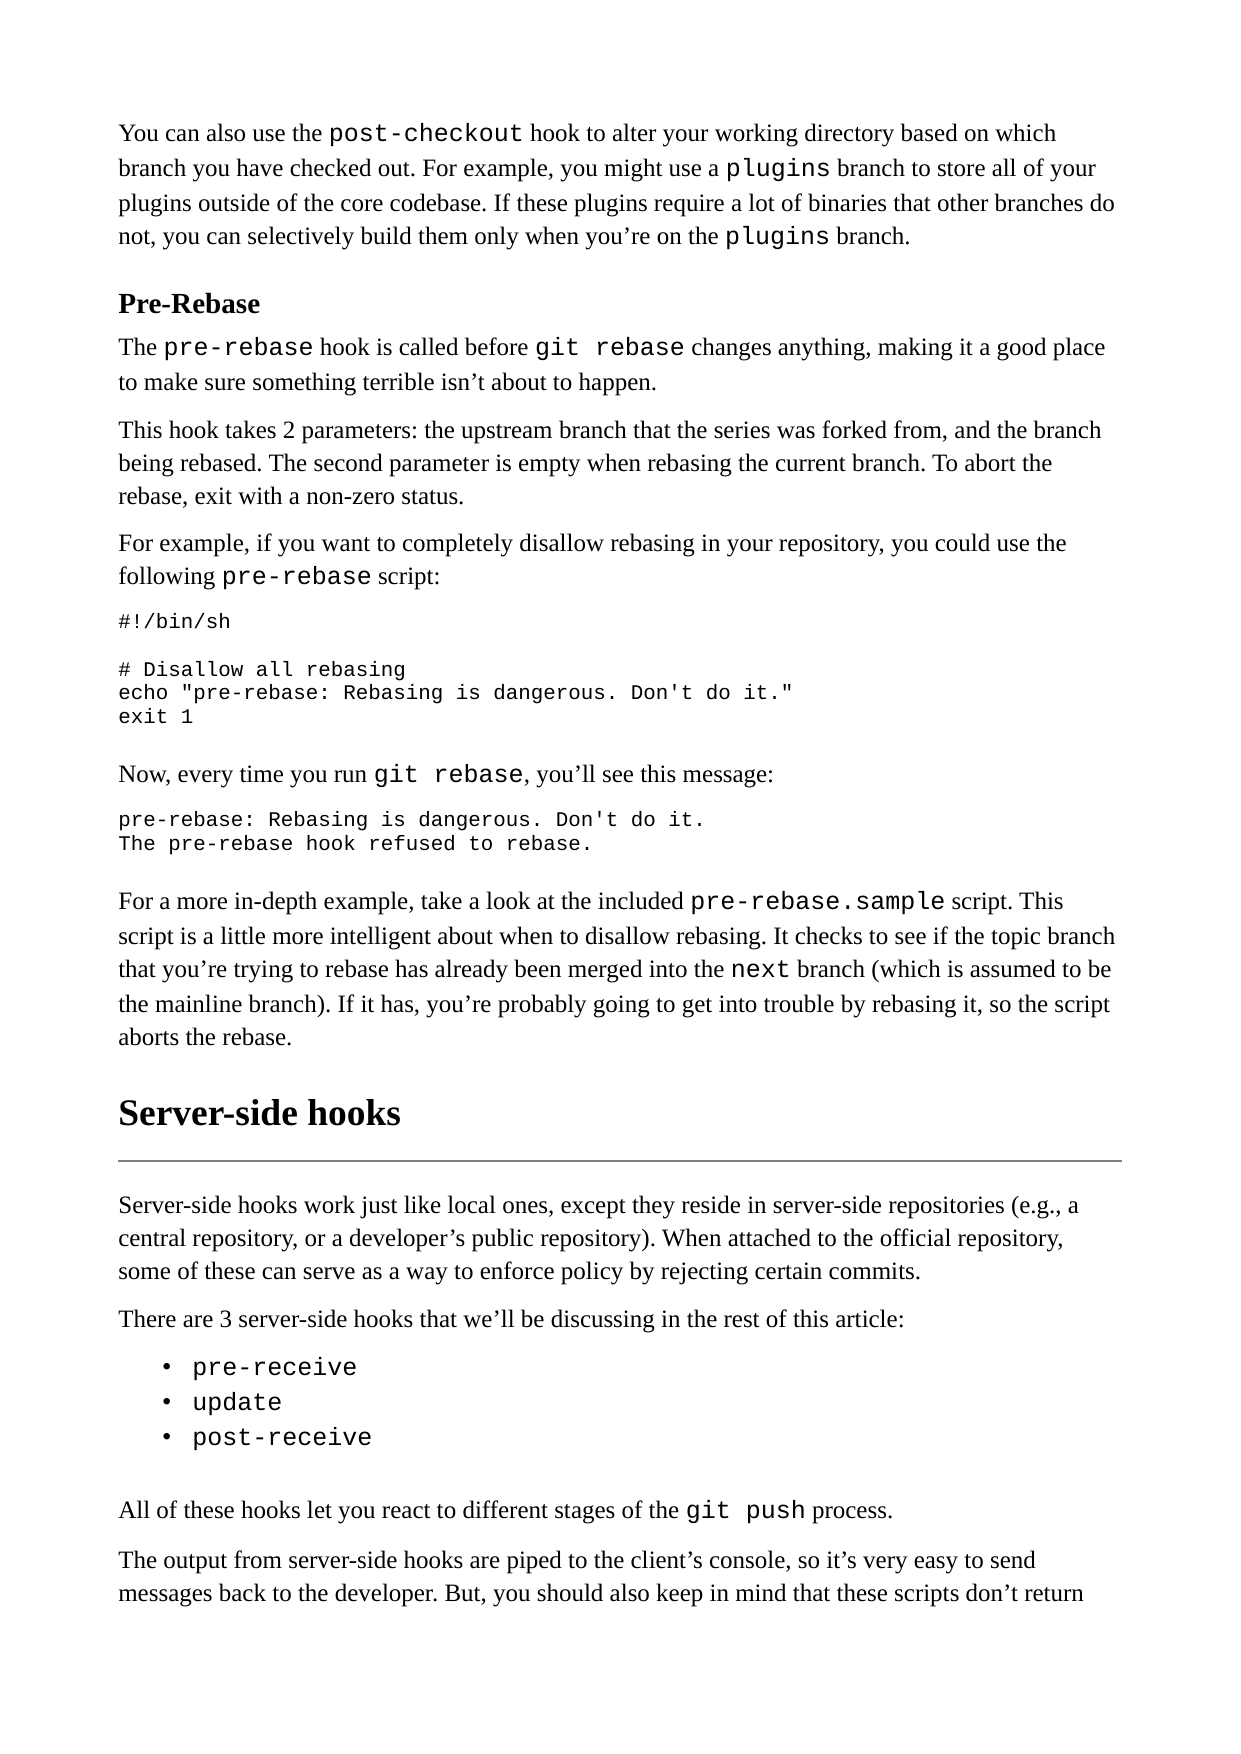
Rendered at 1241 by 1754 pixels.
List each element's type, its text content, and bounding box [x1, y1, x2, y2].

text There are 3 server-side hooks that we’ll be discussing in the rest of this article: [118, 1304, 1122, 1333]
list update [162, 1387, 1122, 1418]
text The output from server-side hooks are piped to the client’s console, so it’s very easy to send messages back to the developer. But, you should also keep in mind that these scripts don’t return [118, 1545, 1122, 1607]
text Server-side hooks work just like local ones, except they reside in server-side repositories (e.g., a central repository, or a developer’s public repository). When attached to the official repository, some of these can serve as a way to enforce policy by rejecting certain commits. [118, 1190, 1122, 1285]
text The pre-rebase hook is called before git rebase changes anything, making it a good place to make sure something terrible isn’t about to happen. [118, 332, 1122, 396]
text For a more in-depth example, take a look at the included pre-rebase.sample script. This script is a little more intelligent about when to disallow rebasing. It checks to see if the topic branch that you’re trying to rebase has already been merged into the next branch (which is assumed to be the mainline branch). If it has, you’re probably going to get into trouble by rebasing it, so the script aborts the rebase. [118, 886, 1122, 1051]
text You can also use the post-checkout hook to alter your working directory based on which branch you have checked out. For example, you might use a plugins branch to store all of your plugins outside of the core codebase. If these plugins require a lot of binaries that other branches do not, you can selectively build them only when you’re on the plugins branch. [118, 118, 1122, 252]
text All of these hooks let you react to different stages of the git push process. [118, 1495, 1122, 1526]
text The pre-rebase hook refused to rebase. [118, 833, 1122, 856]
subtitle Server-side hooks [118, 1091, 1122, 1134]
text Now, every time you run git rebase, you’ll see this message: [118, 759, 1122, 790]
subtitle Pre-Rebase [118, 286, 1122, 319]
text # Disallow all rebasing [118, 659, 1122, 682]
text This hook takes 2 parameters: the upstream branch that the series was forked from, and the branch being rebased. The second parameter is empty when rebasing the current branch. To abort the rebase, exit with a non-zero status. [118, 415, 1122, 509]
text For example, if you want to completely disallow rebasing in your repository, you could use the following pre-rebase script: [118, 528, 1122, 592]
list pre-receive [162, 1352, 1122, 1382]
text echo "pre-rebase: Rebasing is dangerous. Don't do it." [118, 682, 1122, 706]
list post-receive [162, 1422, 1122, 1453]
text pre-rebase: Rebasing is dangerous. Don't do it. [118, 809, 1122, 833]
text exit 1 [118, 706, 1122, 729]
text #!/bin/sh [118, 611, 1122, 635]
